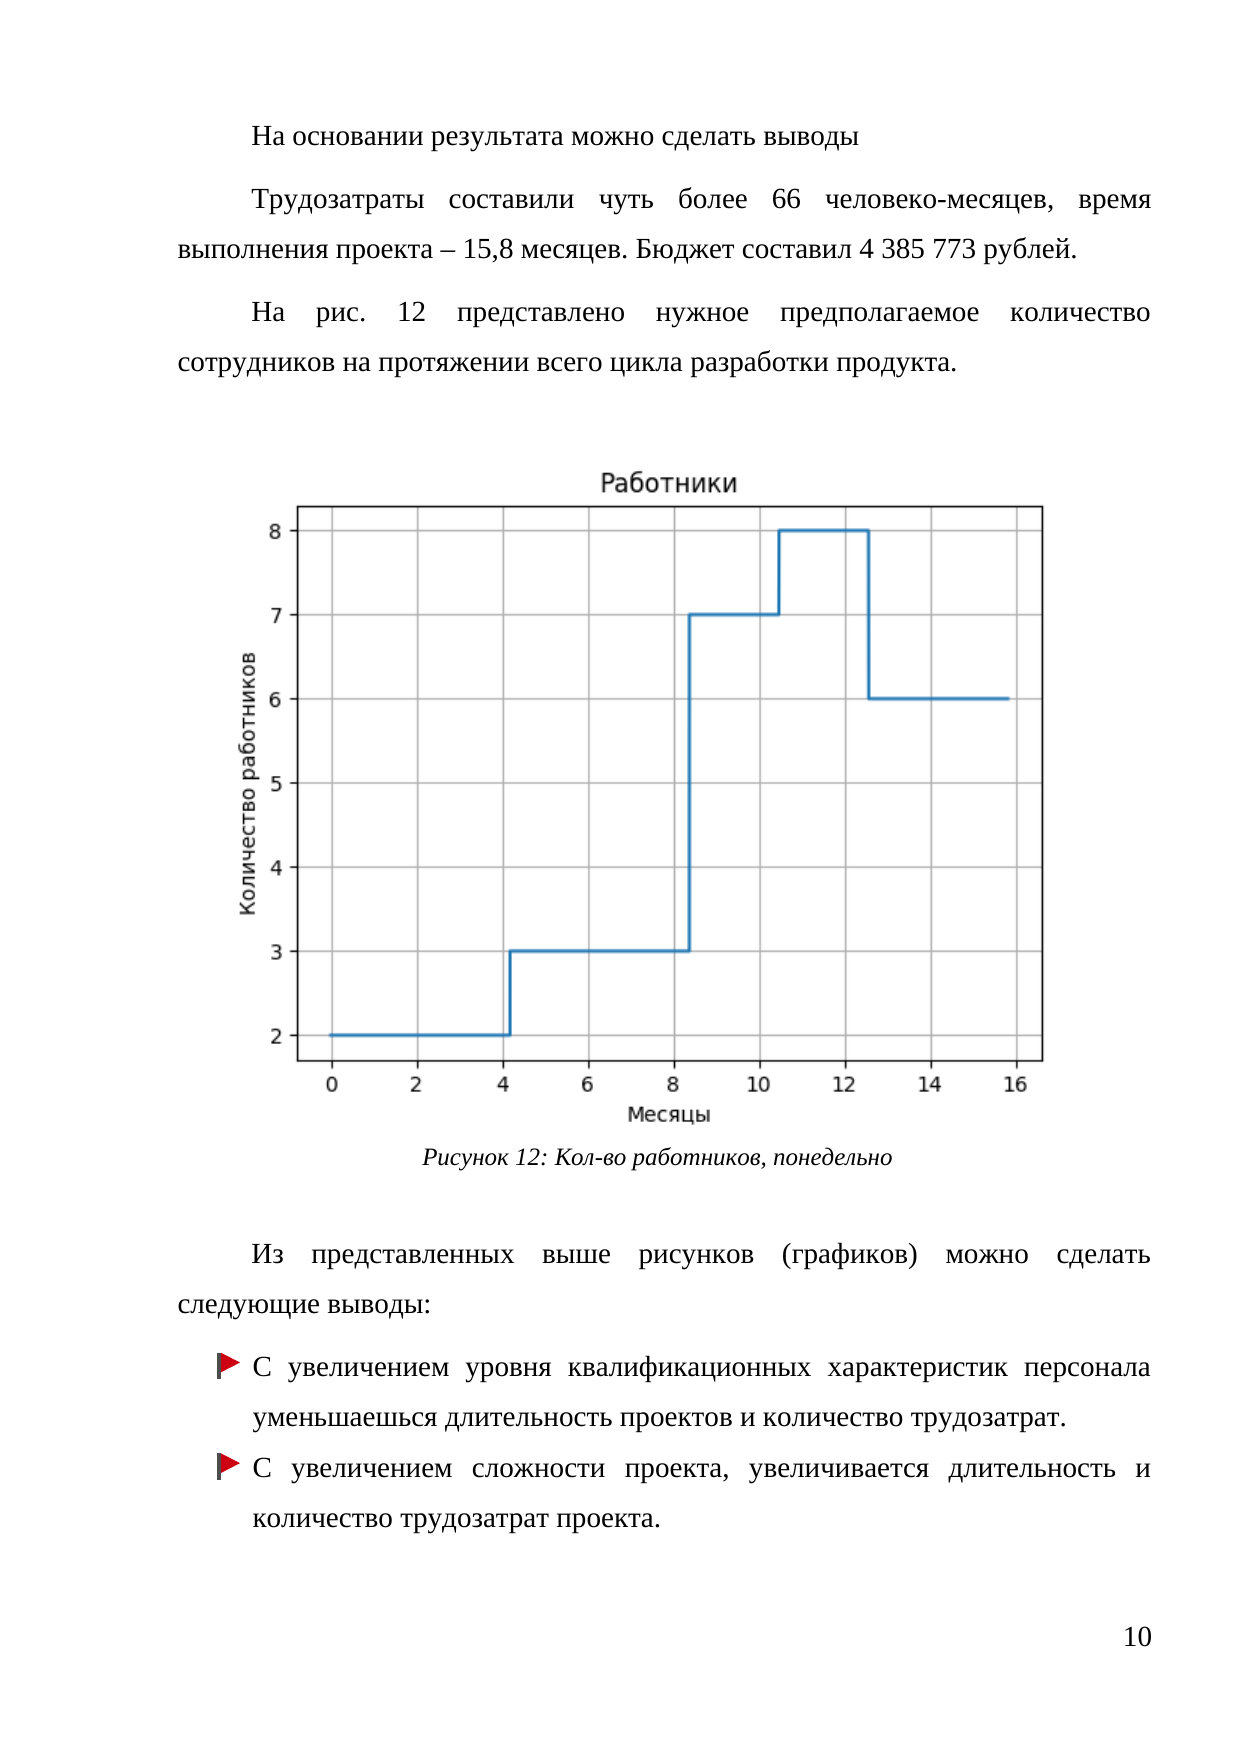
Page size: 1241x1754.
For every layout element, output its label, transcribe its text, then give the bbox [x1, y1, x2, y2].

text Рисунок 12: Кол-во работников, понедельно [177, 1140, 1137, 1171]
list С увеличением сложности проекта, увеличивается длительность и количество трудозатрат проекта. [215, 1450, 1152, 1534]
text Трудозатраты составили чуть более 66 человеко-месяцев, время выполнения проекта – 15,8 месяцев. Бюджет составил 4 385 773 рублей. [177, 181, 1152, 265]
text Из представленных выше рисунков (графиков) можно сделать следующие выводы: [177, 1236, 1152, 1320]
picture [177, 419, 1138, 1140]
text На основании результата можно сделать выводы [177, 118, 1152, 152]
text На рис. 12 представлено нужное предполагаемое количество сотрудников на протяжении всего цикла разработки продукта. [177, 294, 1152, 378]
list С увеличением уровня квалификационных характеристик персонала уменьшаешься длительность проектов и количество трудозатрат. [215, 1349, 1152, 1433]
